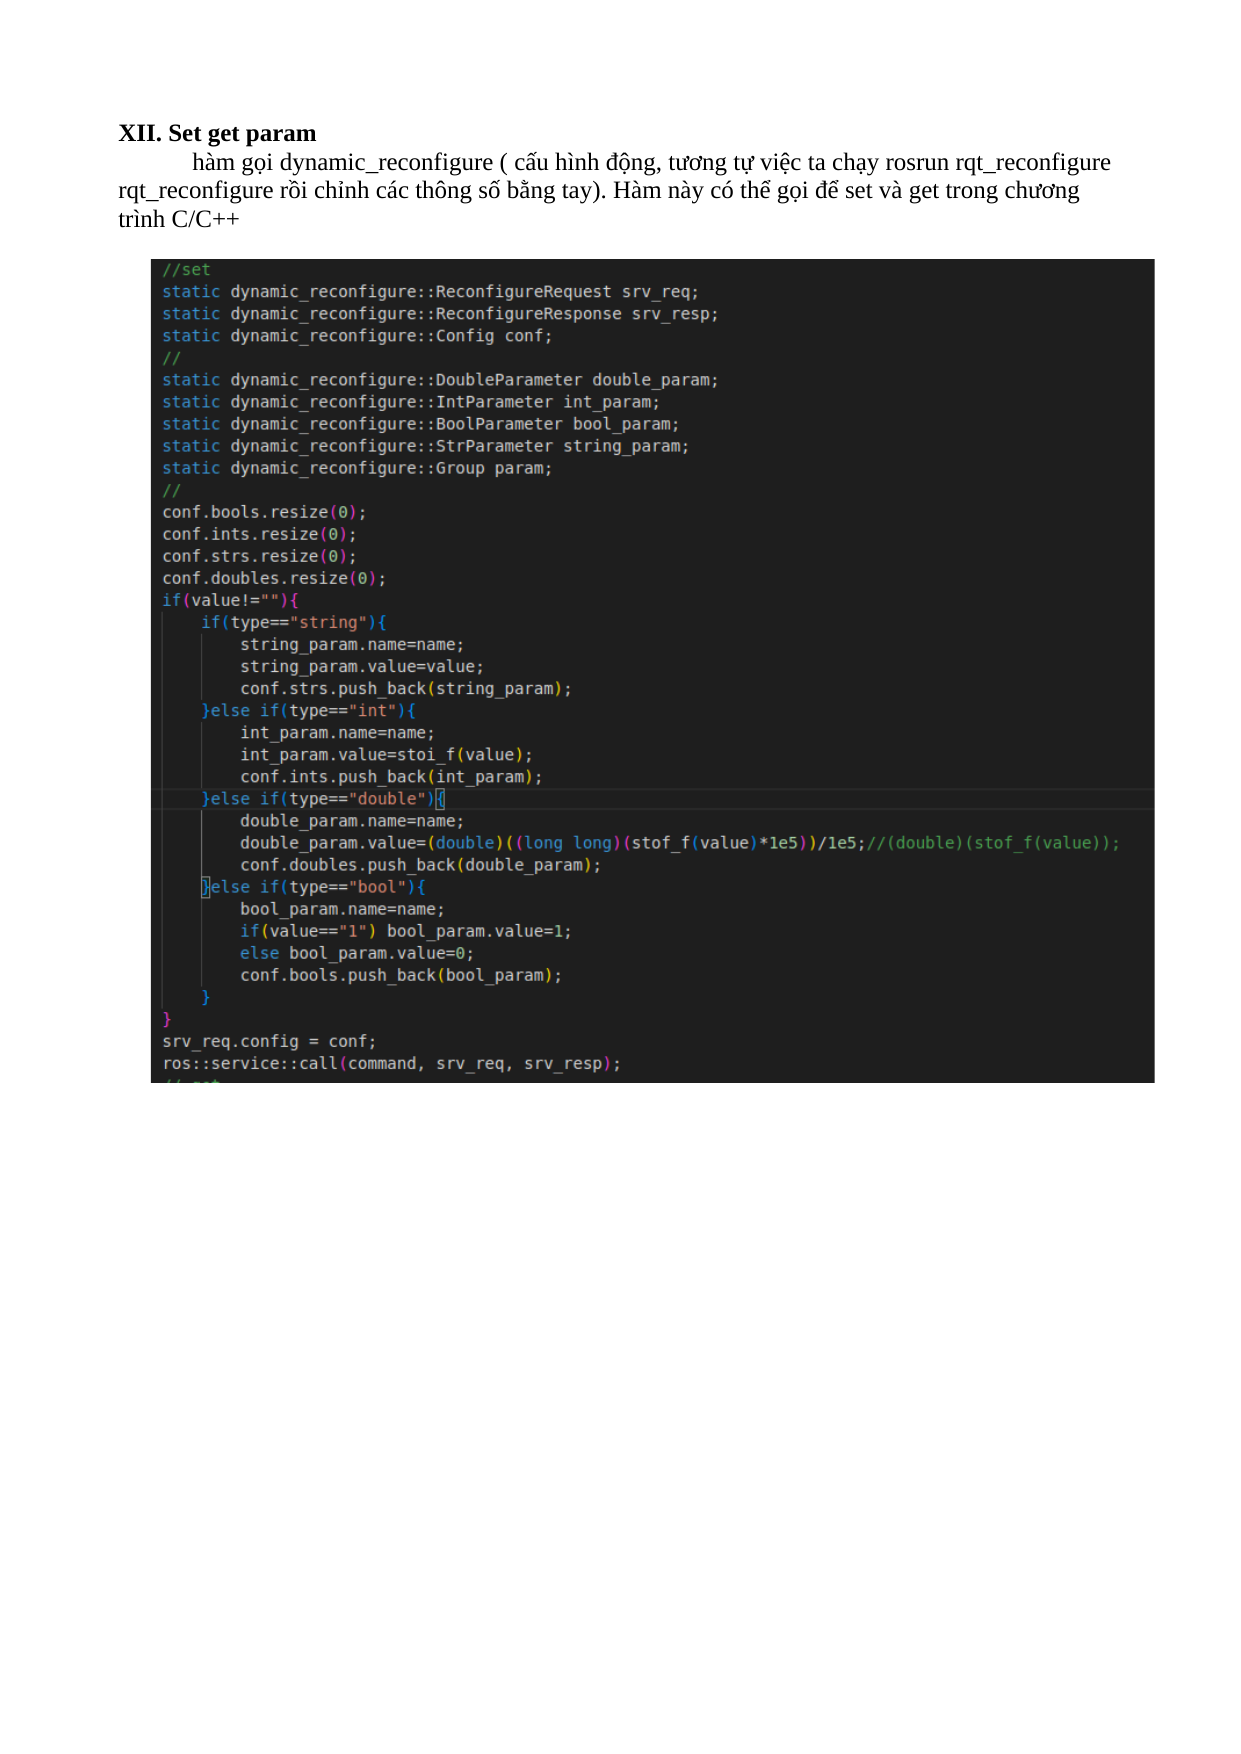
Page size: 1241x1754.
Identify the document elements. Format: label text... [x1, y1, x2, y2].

text XII. Set get param [118, 118, 1122, 147]
picture [150, 259, 1155, 1083]
text hàm gọi dynamic_reconfigure ( cấu hình động, tương tự việc ta chạy rosrun rqt_reconfigure rqt_reconfigure rồi chỉnh các thông số bằng tay). Hàm này có thể gọi để set và get trong chương trình C/C++ [118, 147, 1122, 233]
